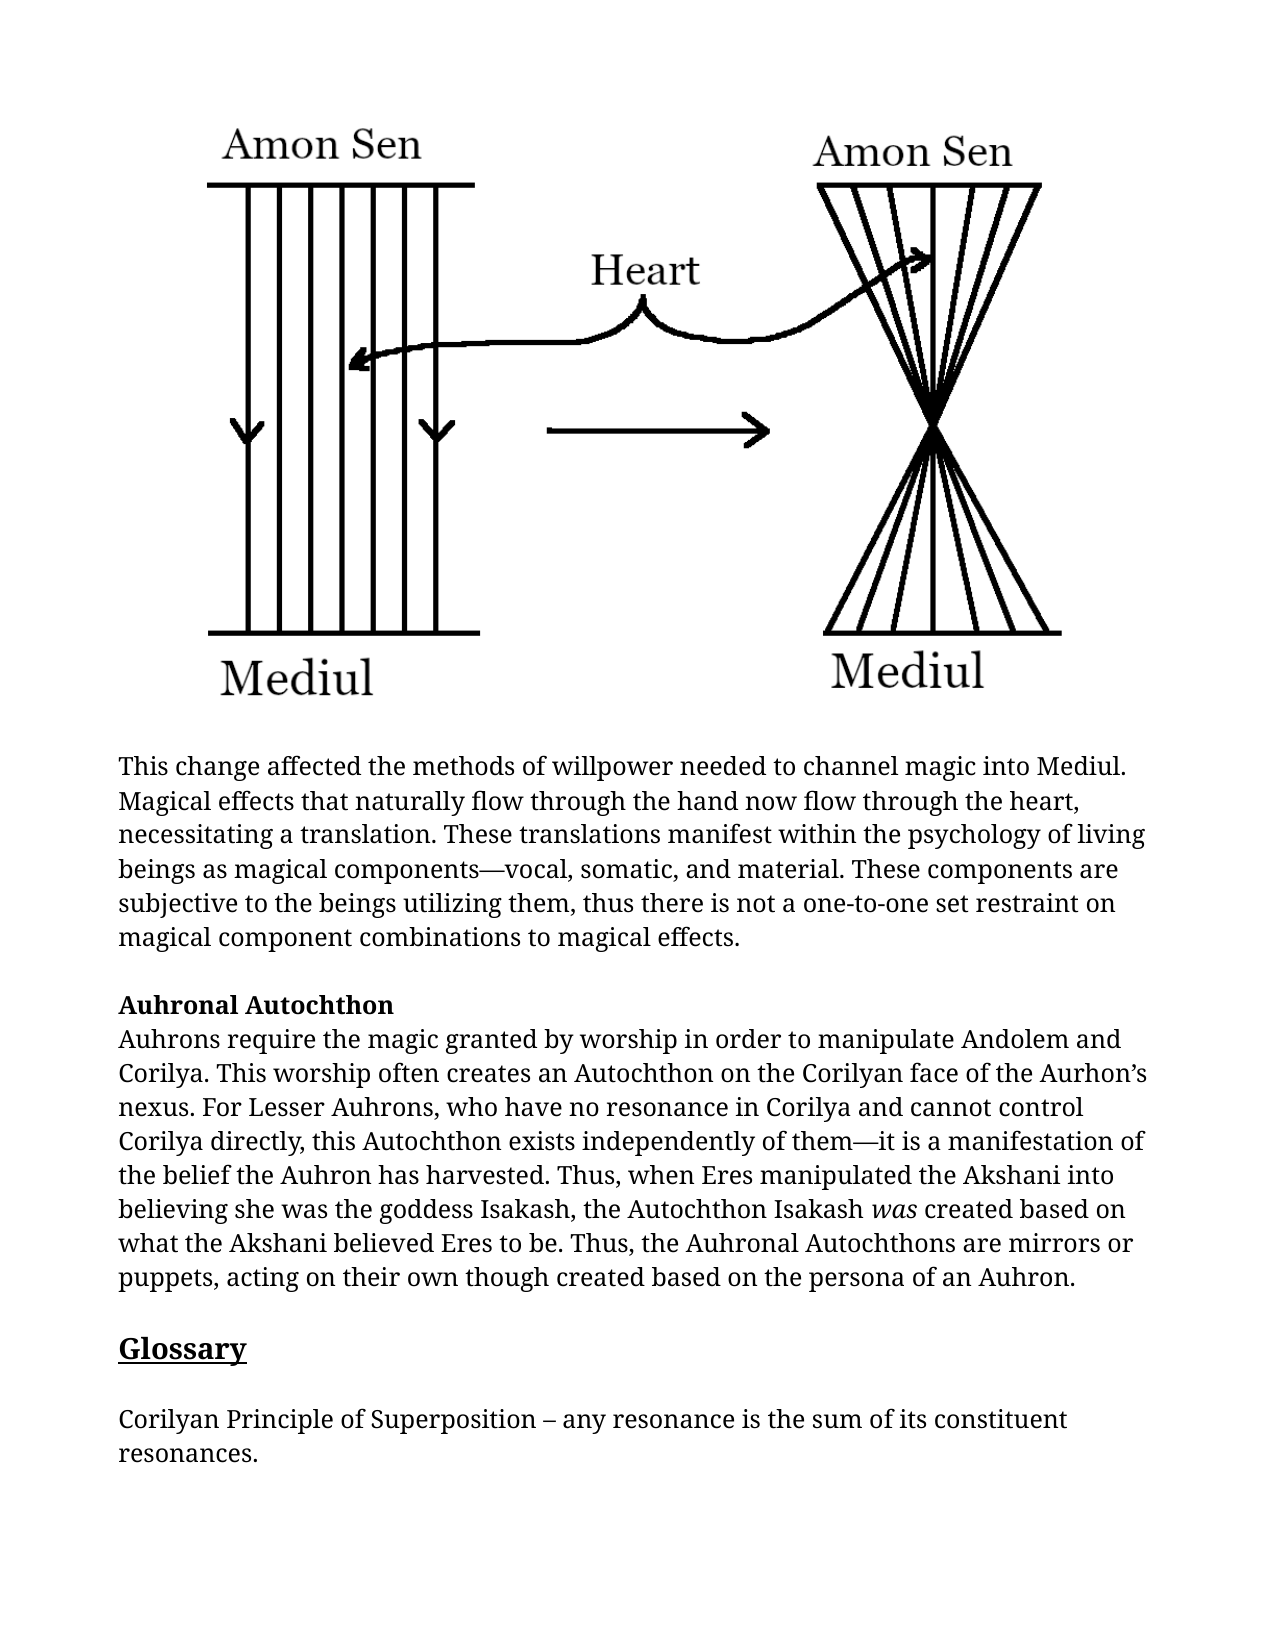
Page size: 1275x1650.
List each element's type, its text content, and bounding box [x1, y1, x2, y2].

picture [182, 118, 1093, 715]
text Auhronal Autochthon [118, 987, 1157, 1022]
text This change affected the methods of willpower needed to channel magic into Mediul. Magical effects that naturally flow through the hand now flow through the heart, necessitating a translation. These translations manifest within the psychology of living beings as magical components—vocal, somatic, and material. These components are subjective to the beings utilizing them, thus there is not a one-to-one set restraint on magical component combinations to magical effects. [118, 749, 1157, 953]
text Corilyan Principle of Superposition – any resonance is the sum of its constituent resonances. [118, 1402, 1157, 1470]
text Auhrons require the magic granted by worship in order to manipulate Andolem and Corilya. This worship often creates an Autochthon on the Corilyan face of the Aurhon’s nexus. For Lesser Auhrons, who have no resonance in Corilya and cannot control Corilya directly, this Autochthon exists independently of them—it is a manifestation of the belief the Auhron has harvested. Thus, when Eres manipulated the Akshani into believing she was the goddess Isakash, the Autochthon Isakash was created based on what the Akshani believed Eres to be. Thus, the Auhronal Autochthons are mirrors or puppets, acting on their own though created based on the persona of an Auhron. [118, 1022, 1157, 1294]
text Glossary [118, 1328, 1157, 1368]
